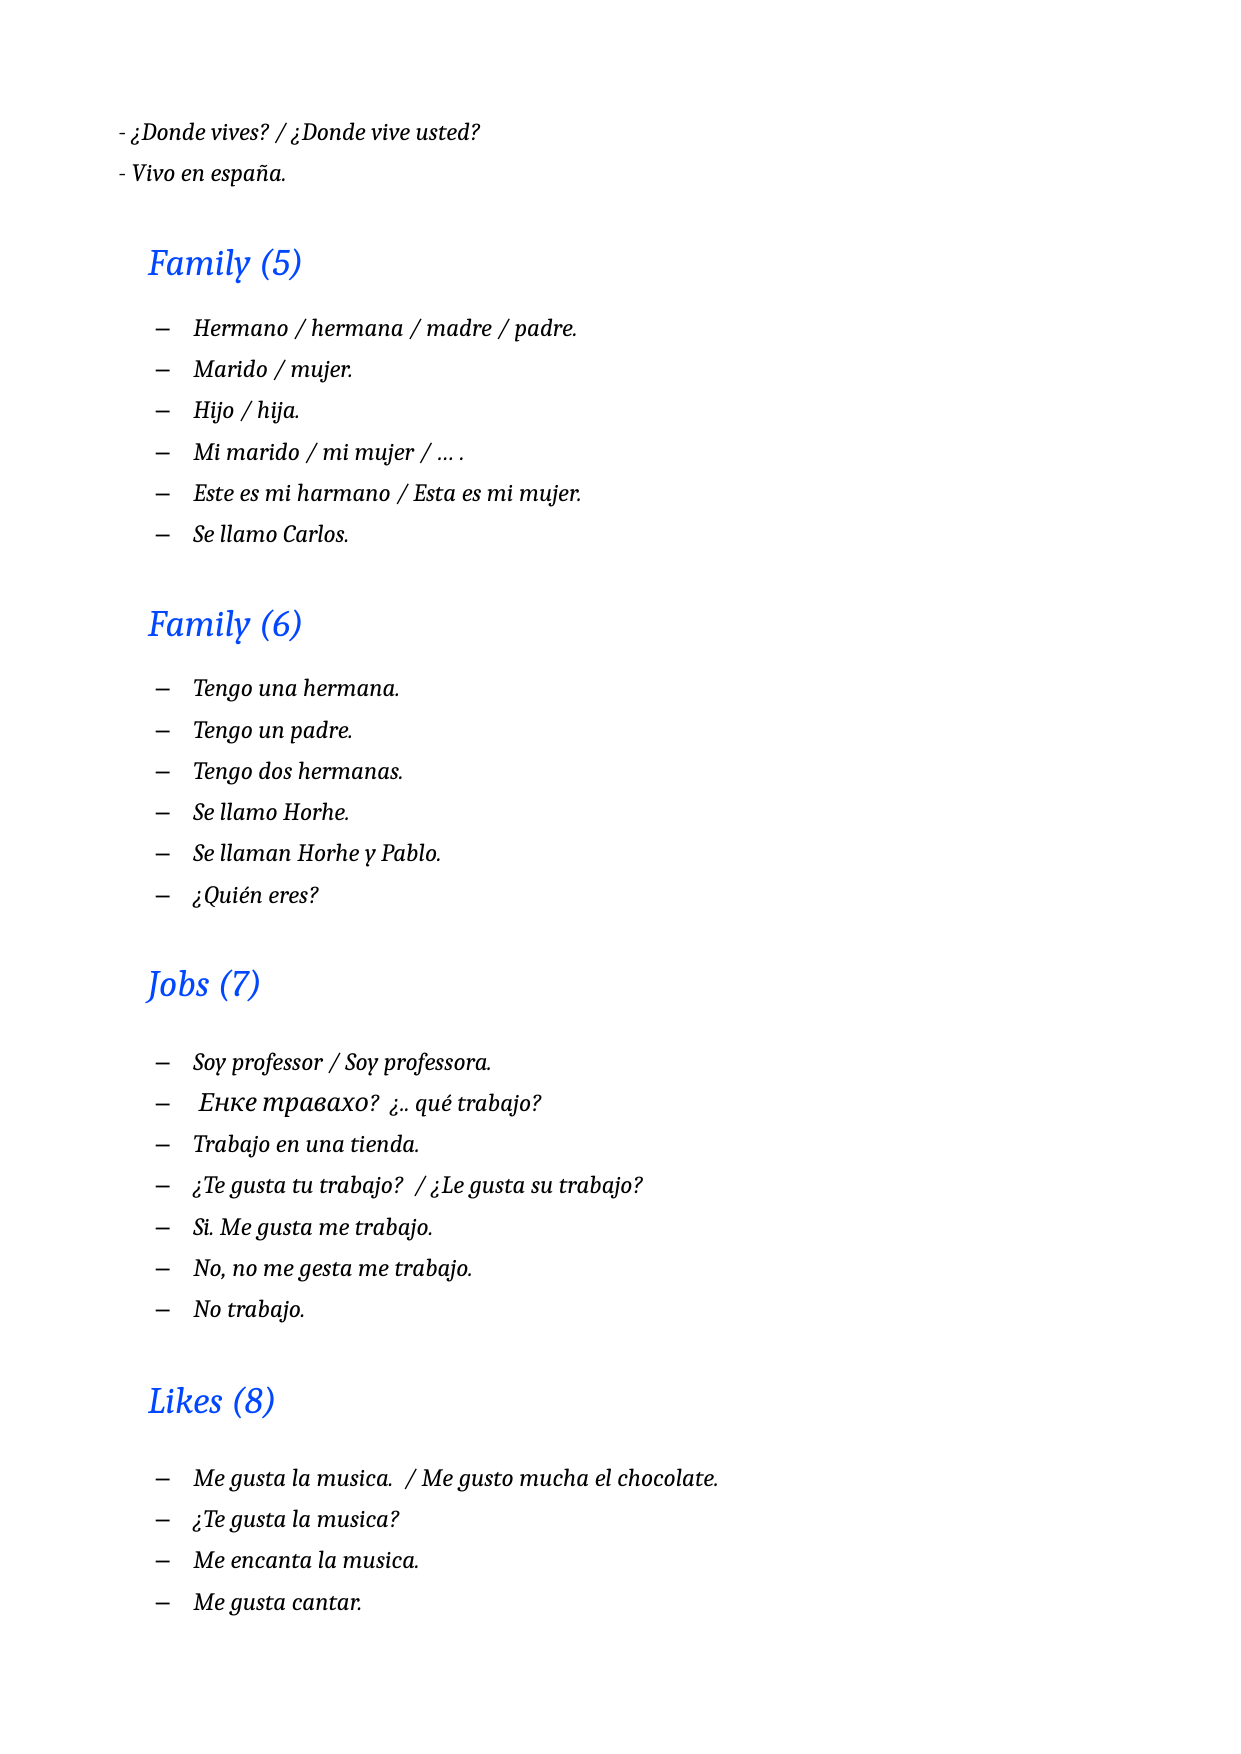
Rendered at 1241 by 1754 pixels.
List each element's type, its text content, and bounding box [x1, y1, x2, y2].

list Hermano / hermana / madre / padre. [156, 314, 1122, 342]
list Se llaman Horhe y Pablo. [156, 839, 1122, 868]
list Se llamo Horhe. [156, 798, 1122, 827]
list Me encanta la musica. [156, 1546, 1122, 1575]
list No, no me gesta me trabajo. [156, 1254, 1122, 1282]
text Jobs (7) [148, 963, 1122, 1006]
list ¿Te gusta la musica? [156, 1505, 1122, 1534]
list Енке травахо? ¿.. qué trabajo? [156, 1089, 1122, 1117]
text - Vivo en españa. [118, 159, 1122, 188]
list Me gusta cantar. [156, 1587, 1122, 1616]
list ¿Te gusta tu trabajo? / ¿Le gusta su trabajo? [156, 1171, 1122, 1200]
list ¿Quién eres? [156, 881, 1122, 909]
list Hijo / hija. [156, 396, 1122, 425]
list Mi marido / mi mujer / … . [156, 437, 1122, 466]
list Me gusta la musica. / Me gusto mucha el chocolate. [156, 1464, 1122, 1492]
list Este es mi harmano / Esta es mi mujer. [156, 479, 1122, 507]
list Soy professor / Soy professora. [156, 1047, 1122, 1076]
list Tengo un padre. [156, 716, 1122, 744]
text Likes (8) [148, 1379, 1122, 1422]
list Trabajo en una tienda. [156, 1130, 1122, 1159]
list Tengo dos hermanas. [156, 757, 1122, 786]
list Si. Me gusta me trabajo. [156, 1212, 1122, 1241]
text Family (5) [148, 242, 1122, 285]
text Family (6) [148, 602, 1122, 646]
list Marido / mujer. [156, 355, 1122, 384]
list Tengo una hermana. [156, 674, 1122, 703]
list Se llamo Carlos. [156, 520, 1122, 549]
text - ¿Donde vives? / ¿Donde vive usted? [118, 118, 1122, 147]
list No trabajo. [156, 1295, 1122, 1324]
